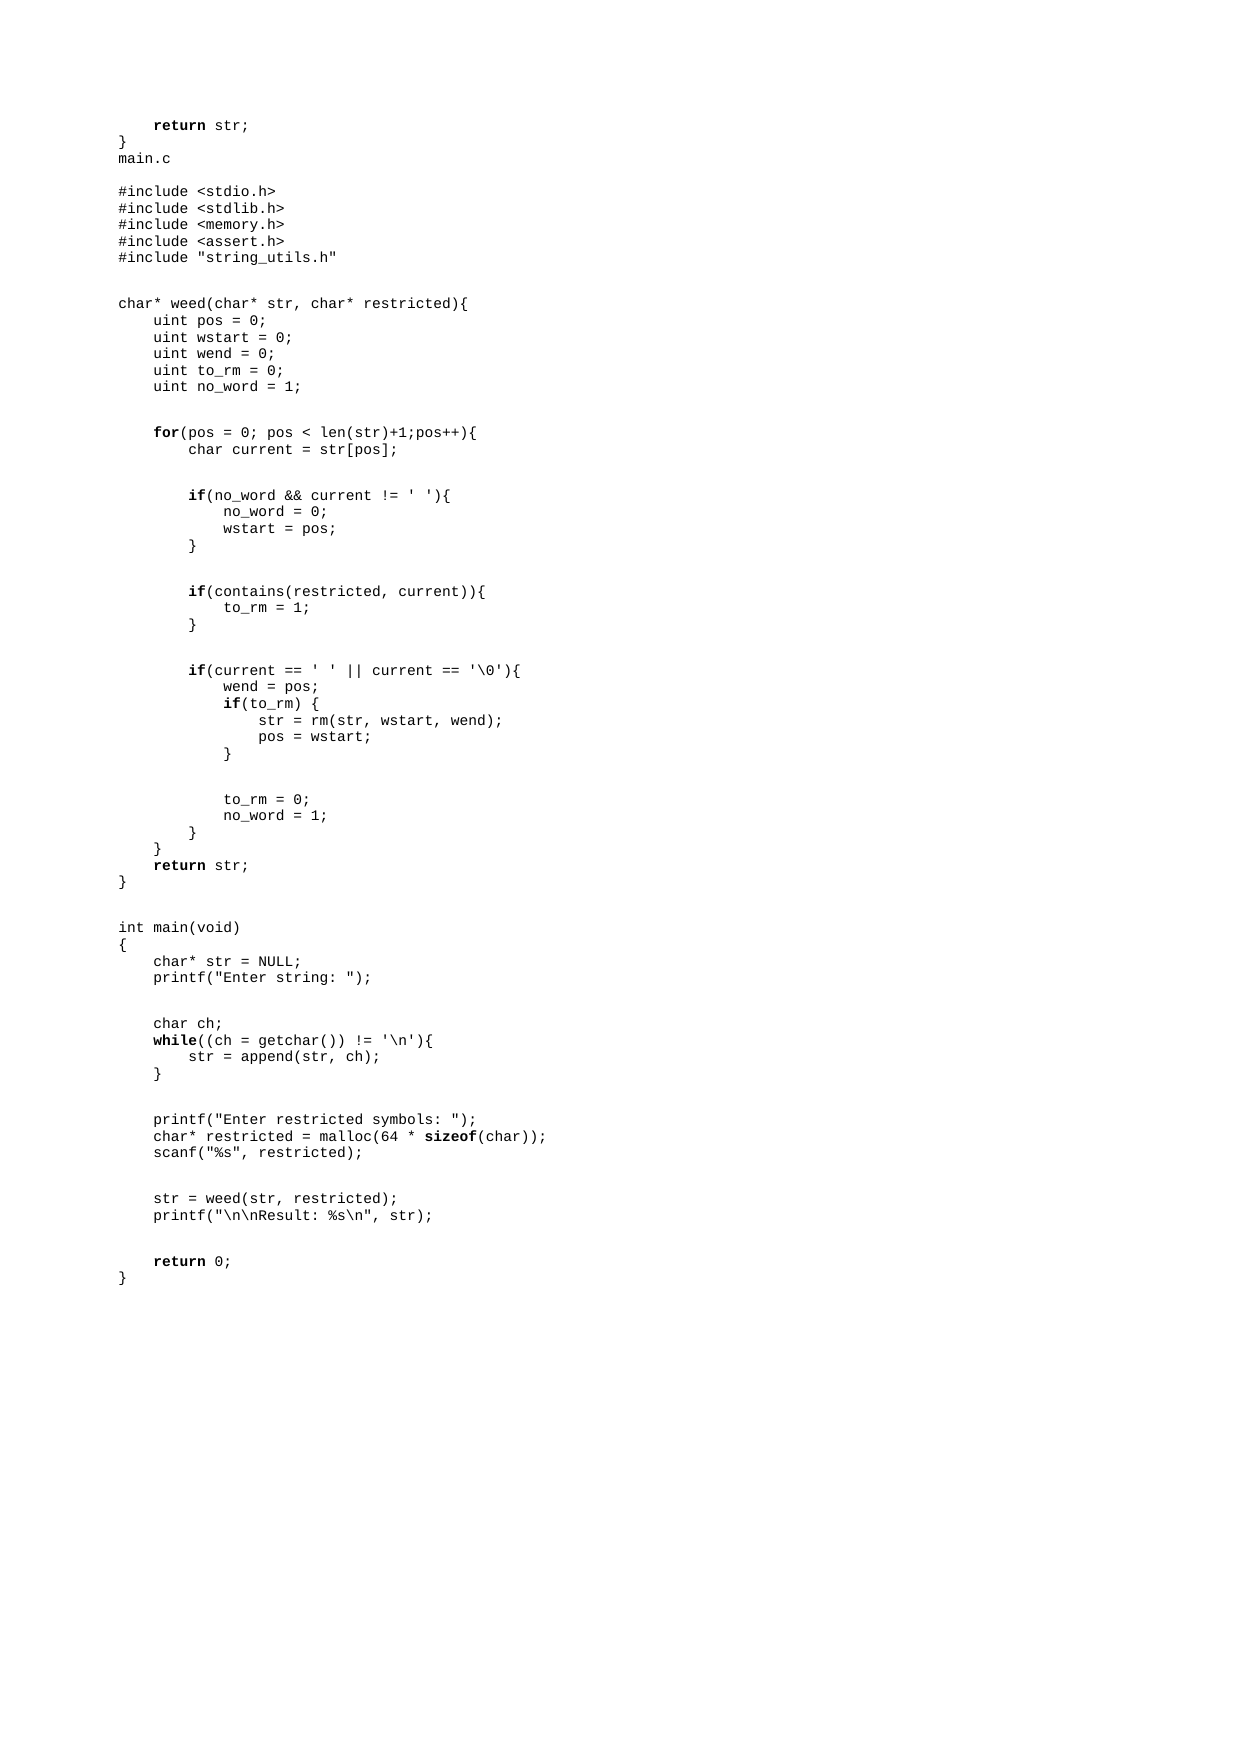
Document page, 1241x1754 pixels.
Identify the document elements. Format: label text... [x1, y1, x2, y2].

text } [118, 746, 1122, 762]
text if(no_word && current != ' '){ [118, 488, 1122, 505]
text uint pos = 0; [118, 313, 1122, 330]
text #include <stdlib.h> [118, 201, 1122, 217]
text printf("\n\nResult: %s\n", str); [118, 1208, 1122, 1224]
text char* weed(char* str, char* restricted){ [118, 297, 1122, 313]
text uint no_word = 1; [118, 379, 1122, 396]
text no_word = 1; [118, 808, 1122, 825]
text wend = pos; [118, 679, 1122, 696]
text char* restricted = malloc(64 * sizeof(char)); [118, 1129, 1122, 1145]
text for(pos = 0; pos < len(str)+1;pos++){ [118, 426, 1122, 442]
text } [118, 538, 1122, 554]
text if(to_rm) { [118, 696, 1122, 713]
text char current = str[pos]; [118, 442, 1122, 459]
text scanf("%s", restricted); [118, 1145, 1122, 1162]
text str = append(str, ch); [118, 1049, 1122, 1066]
text int main(void) [118, 921, 1122, 937]
text main.c [118, 151, 1122, 168]
text #include <memory.h> [118, 217, 1122, 234]
text char ch; [118, 1016, 1122, 1033]
text if(contains(restricted, current)){ [118, 584, 1122, 600]
text #include <assert.h> [118, 234, 1122, 251]
text } [118, 1271, 1122, 1287]
text uint wend = 0; [118, 346, 1122, 363]
text return str; [118, 118, 1122, 135]
text } [118, 842, 1122, 858]
text } [118, 825, 1122, 842]
text uint wstart = 0; [118, 330, 1122, 346]
text wstart = pos; [118, 521, 1122, 538]
text while((ch = getchar()) != '\n'){ [118, 1033, 1122, 1049]
text } [118, 135, 1122, 151]
text return 0; [118, 1254, 1122, 1271]
text to_rm = 0; [118, 792, 1122, 808]
text printf("Enter restricted symbols: "); [118, 1112, 1122, 1129]
text no_word = 0; [118, 505, 1122, 521]
text to_rm = 1; [118, 600, 1122, 617]
text str = rm(str, wstart, wend); [118, 713, 1122, 729]
text char* str = NULL; [118, 954, 1122, 970]
text } [118, 1066, 1122, 1083]
text if(current == ' ' || current == '\0'){ [118, 663, 1122, 679]
text pos = wstart; [118, 729, 1122, 746]
text printf("Enter string: "); [118, 970, 1122, 987]
text { [118, 937, 1122, 954]
text uint to_rm = 0; [118, 363, 1122, 379]
text } [118, 617, 1122, 633]
text #include <stdio.h> [118, 184, 1122, 201]
text str = weed(str, restricted); [118, 1191, 1122, 1208]
text #include "string_utils.h" [118, 251, 1122, 267]
text return str; [118, 858, 1122, 875]
text } [118, 875, 1122, 891]
